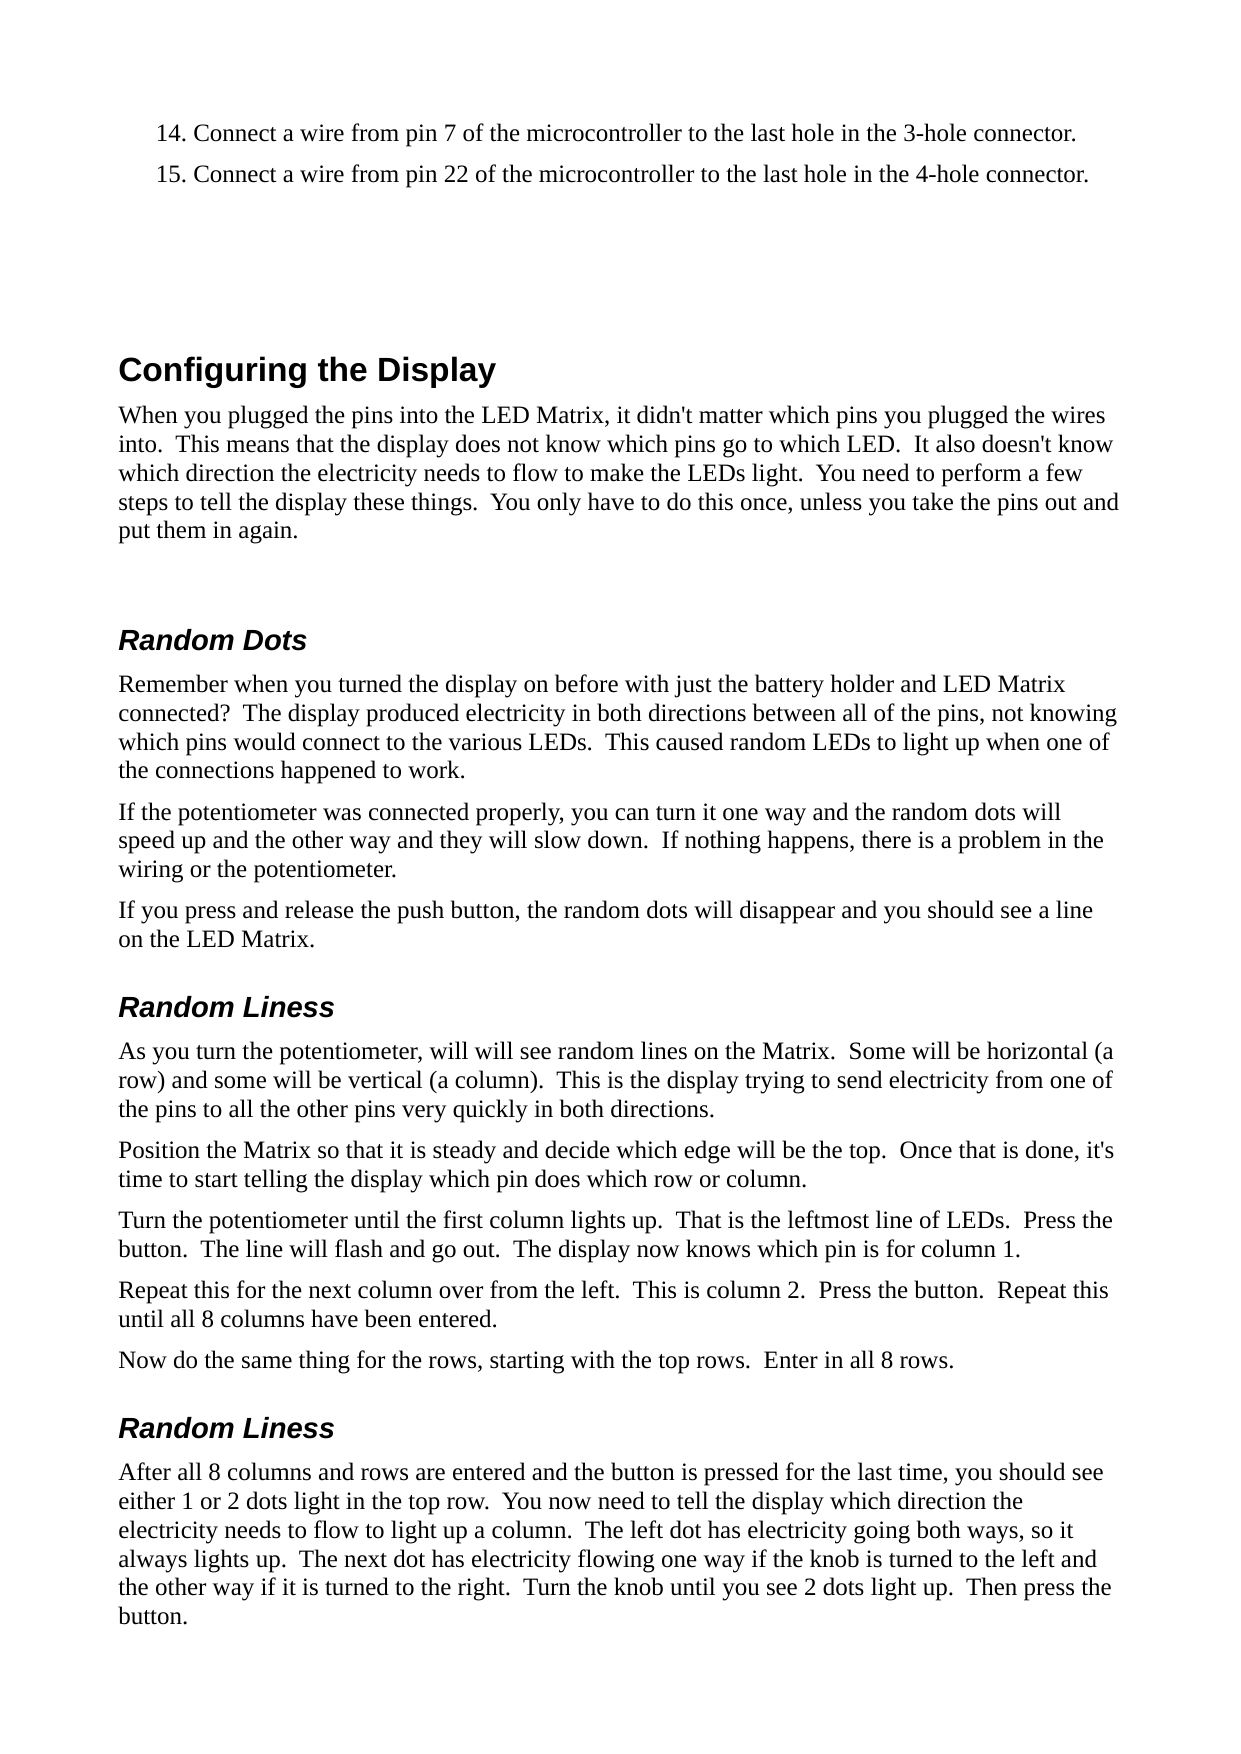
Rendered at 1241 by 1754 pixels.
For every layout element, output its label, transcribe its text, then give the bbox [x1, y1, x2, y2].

text When you plugged the pins into the LED Matrix, it didn't matter which pins you plugged the wires into. This means that the display does not know which pins go to which LED. It also doesn't know which direction the electricity needs to flow to make the LEDs light. You need to perform a few steps to tell the display these things. You only have to do this once, unless you take the pins out and put them in again. [118, 401, 1122, 544]
text As you turn the potentiometer, will will see random lines on the Matrix. Some will be horizontal (a row) and some will be vertical (a column). This is the display trying to send electricity from one of the pins to all the other pins very quickly in both directions. [118, 1036, 1122, 1123]
text If the potentiometer was connected properly, you can turn it one way and the random dots will speed up and the other way and they will slow down. If nothing happens, there is a problem in the wiring or the potentiometer. [118, 797, 1122, 883]
text After all 8 columns and rows are entered and the button is pressed for the last time, you should see either 1 or 2 dots light in the top row. You now need to tell the display which direction the electricity needs to flow to light up a column. The left dot has electricity going both ways, so it always lights up. The next dot has electricity flowing one way if the knob is turned to the left and the other way if it is turned to the right. Turn the knob until you see 2 dots light up. Then press the button. [118, 1457, 1122, 1630]
text Position the Matrix so that it is steady and decide which edge will be the top. Once that is done, it's time to start telling the display which pin does which row or column. [118, 1135, 1122, 1193]
subtitle Configuring the Display [118, 349, 1122, 388]
list Connect a wire from pin 22 of the microcontroller to the last hole in the 4-hole connector. [156, 159, 1122, 188]
subtitle Random Dots [118, 623, 1122, 657]
text Turn the potentiometer until the first column lights up. That is the leftmost line of LEDs. Press the button. The line will flash and go out. The display now knows which pin is for column 1. [118, 1205, 1122, 1263]
text Remember when you turned the display on before with just the battery holder and LED Matrix connected? The display produced electricity in both directions between all of the pins, not knowing which pins would connect to the various LEDs. This caused random LEDs to light up when one of the connections happened to work. [118, 669, 1122, 784]
subtitle Random Liness [118, 1411, 1122, 1445]
subtitle Random Liness [118, 990, 1122, 1024]
text Repeat this for the next column over from the left. This is column 2. Press the button. Repeat this until all 8 columns have been entered. [118, 1275, 1122, 1333]
text Now do the same thing for the rows, starting with the top rows. Enter in all 8 rows. [118, 1345, 1122, 1374]
text If you press and release the push button, the random dots will disappear and you should see a line on the LED Matrix. [118, 895, 1122, 953]
list Connect a wire from pin 7 of the microcontroller to the last hole in the 3-hole connector. [156, 118, 1122, 147]
